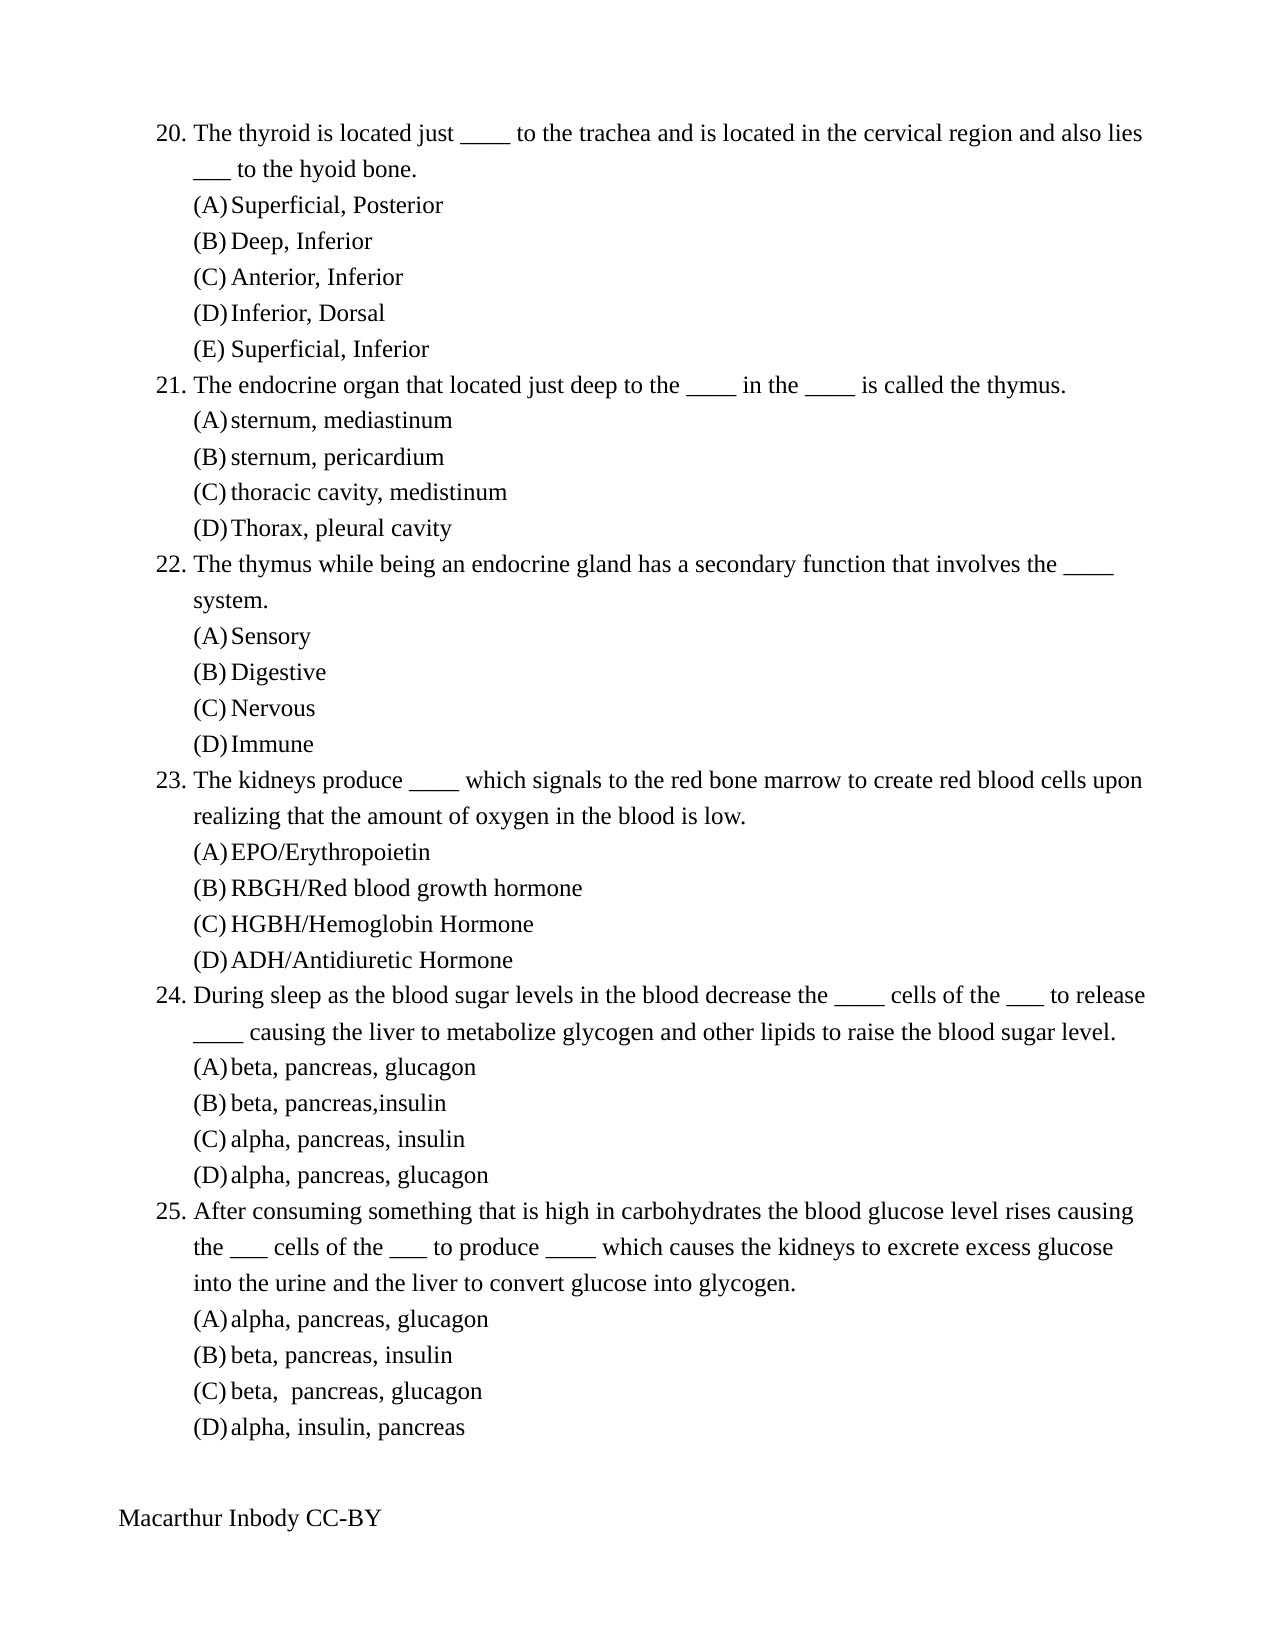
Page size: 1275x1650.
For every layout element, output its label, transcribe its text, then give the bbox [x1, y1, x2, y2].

list The thyroid is located just ____ to the trachea and is located in the cervical region and also lies ___ to the hyoid bone. [156, 118, 1157, 183]
list beta, pancreas, insulin [193, 1340, 1157, 1369]
list Nervous [193, 693, 1157, 722]
list HGBH/Hemoglobin Hormone [193, 909, 1157, 937]
list sternum, pericardium [193, 442, 1157, 470]
list alpha, pancreas, insulin [193, 1124, 1157, 1153]
list beta, pancreas, glucagon [193, 1376, 1157, 1405]
list EPO/Erythropoietin [193, 837, 1157, 866]
list alpha, pancreas, glucagon [193, 1304, 1157, 1333]
list During sleep as the blood sugar levels in the blood decrease the ____ cells of the ___ to release ____ causing the liver to metabolize glycogen and other lipids to raise the blood sugar level. [156, 981, 1157, 1045]
list Thorax, pleural cavity [193, 513, 1157, 542]
list Superficial, Posterior [193, 190, 1157, 219]
list beta, pancreas,insulin [193, 1088, 1157, 1117]
list The endocrine organ that located just deep to the ____ in the ____ is called the thymus. [156, 370, 1157, 398]
list Immune [193, 729, 1157, 758]
list The kidneys produce ____ which signals to the red bone marrow to create red blood cells upon realizing that the amount of oxygen in the blood is low. [156, 765, 1157, 830]
list After consuming something that is high in carbohydrates the blood glucose level rises causing the ___ cells of the ___ to produce ____ which causes the kidneys to excrete excess glucose into the urine and the liver to convert glucose into glycogen. [156, 1196, 1157, 1297]
list RBGH/Red blood growth hormone [193, 873, 1157, 902]
list Digestive [193, 657, 1157, 686]
list alpha, pancreas, glucagon [193, 1160, 1157, 1189]
list ADH/Antidiuretic Hormone [193, 945, 1157, 973]
list Inferior, Dorsal [193, 298, 1157, 327]
list Deep, Inferior [193, 226, 1157, 255]
list alpha, insulin, pancreas [193, 1412, 1157, 1441]
list thoracic cavity, medistinum [193, 477, 1157, 506]
list Sensory [193, 621, 1157, 650]
list Anterior, Inferior [193, 262, 1157, 291]
list beta, pancreas, glucagon [193, 1052, 1157, 1081]
list The thymus while being an endocrine gland has a secondary function that involves the ____ system. [156, 549, 1157, 614]
list sternum, mediastinum [193, 406, 1157, 434]
list Superficial, Inferior [193, 334, 1157, 362]
